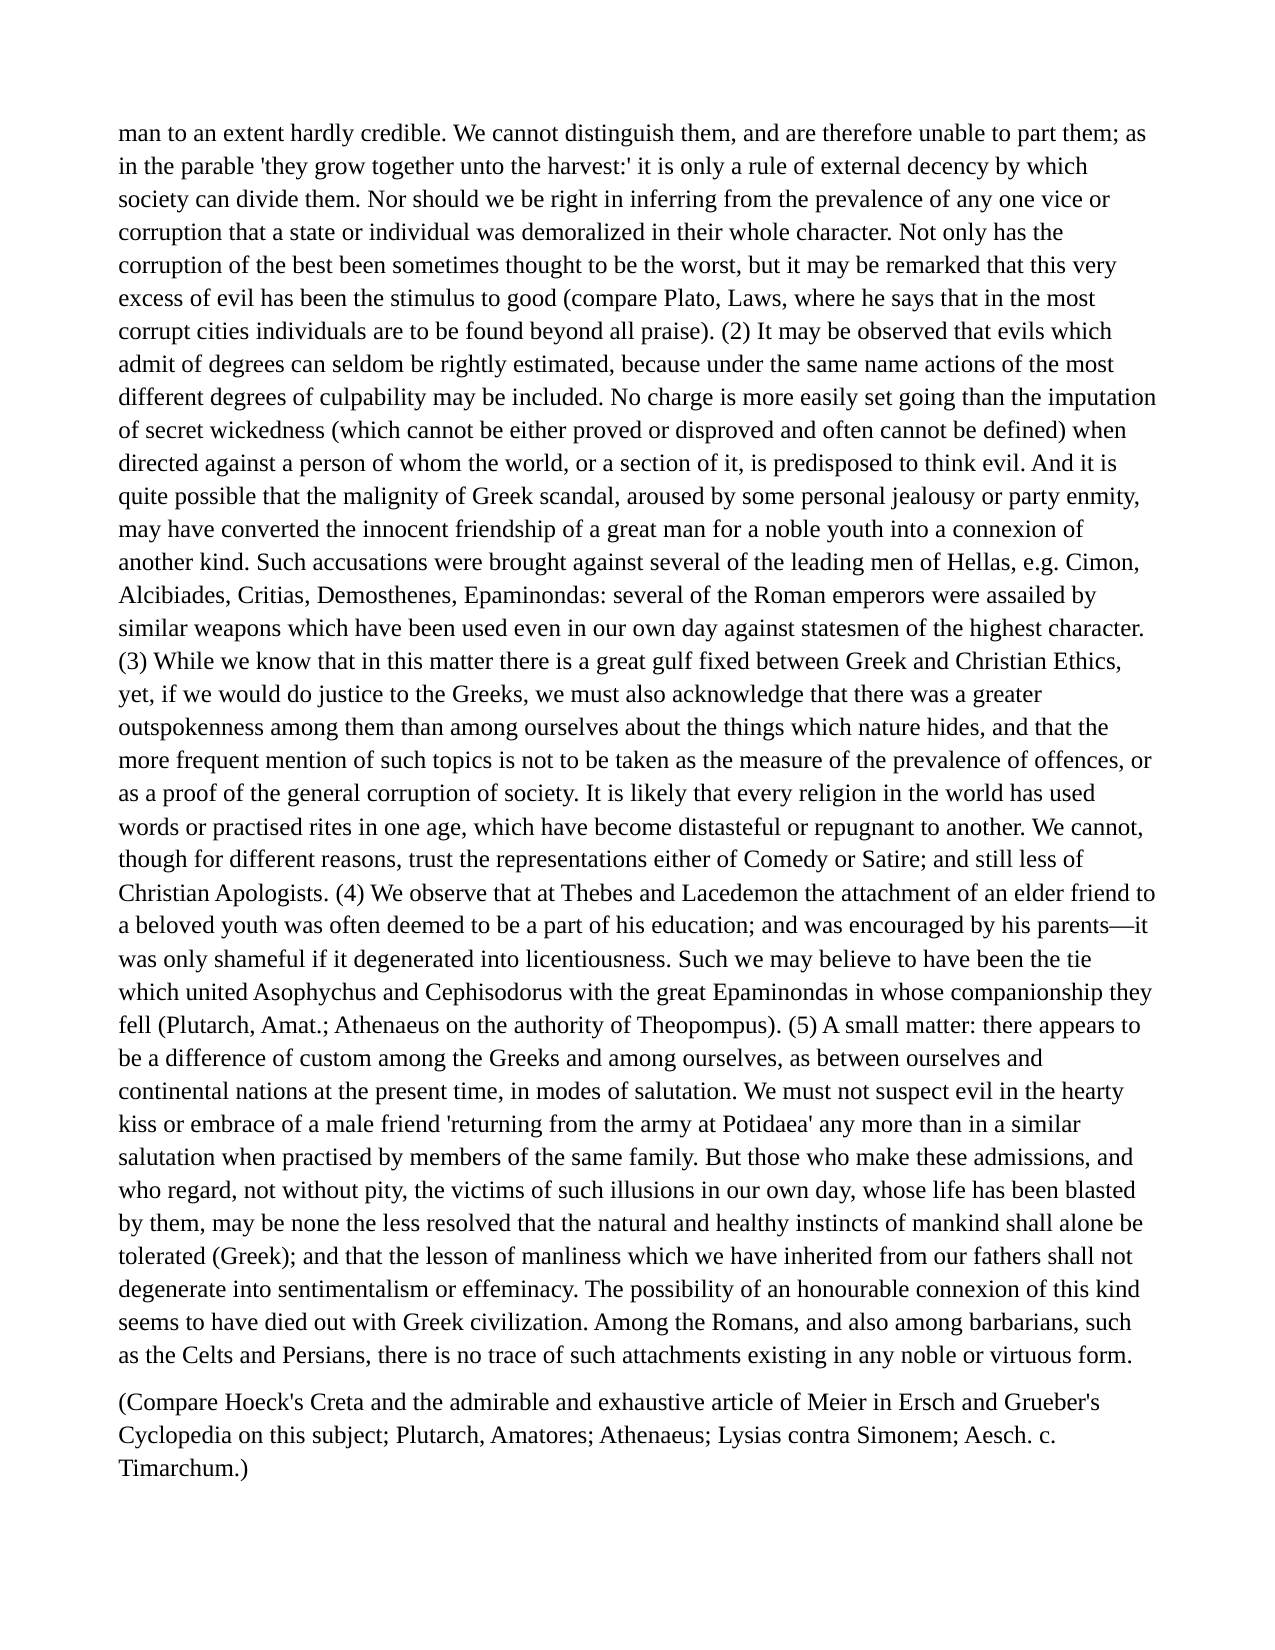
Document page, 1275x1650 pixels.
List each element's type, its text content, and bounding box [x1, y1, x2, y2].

text (Compare Hoeck's Creta and the admirable and exhaustive article of Meier in Ersch and Grueber's Cyclopedia on this subject; Plutarch, Amatores; Athenaeus; Lysias contra Simonem; Aesch. c. Timarchum.) [118, 1387, 1157, 1482]
text man to an extent hardly credible. We cannot distinguish them, and are therefore unable to part them; as in the parable 'they grow together unto the harvest:' it is only a rule of external decency by which society can divide them. Nor should we be right in inferring from the prevalence of any one vice or corruption that a state or individual was demoralized in their whole character. Not only has the corruption of the best been sometimes thought to be the worst, but it may be remarked that this very excess of evil has been the stimulus to good (compare Plato, Laws, where he says that in the most corrupt cities individuals are to be found beyond all praise). (2) It may be observed that evils which admit of degrees can seldom be rightly estimated, because under the same name actions of the most different degrees of culpability may be included. No charge is more easily set going than the imputation of secret wickedness (which cannot be either proved or disproved and often cannot be defined) when directed against a person of whom the world, or a section of it, is predisposed to think evil. And it is quite possible that the malignity of Greek scandal, aroused by some personal jealousy or party enmity, may have converted the innocent friendship of a great man for a noble youth into a connexion of another kind. Such accusations were brought against several of the leading men of Hellas, e.g. Cimon, Alcibiades, Critias, Demosthenes, Epaminondas: several of the Roman emperors were assailed by similar weapons which have been used even in our own day against statesmen of the highest character. (3) While we know that in this matter there is a great gulf fixed between Greek and Christian Ethics, yet, if we would do justice to the Greeks, we must also acknowledge that there was a greater outspokenness among them than among ourselves about the things which nature hides, and that the more frequent mention of such topics is not to be taken as the measure of the prevalence of offences, or as a proof of the general corruption of society. It is likely that every religion in the world has used words or practised rites in one age, which have become distasteful or repugnant to another. We cannot, though for different reasons, trust the representations either of Comedy or Satire; and still less of Christian Apologists. (4) We observe that at Thebes and Lacedemon the attachment of an elder friend to a beloved youth was often deemed to be a part of his education; and was encouraged by his parents—it was only shameful if it degenerated into licentiousness. Such we may believe to have been the tie which united Asophychus and Cephisodorus with the great Epaminondas in whose companionship they fell (Plutarch, Amat.; Athenaeus on the authority of Theopompus). (5) A small matter: there appears to be a difference of custom among the Greeks and among ourselves, as between ourselves and continental nations at the present time, in modes of salutation. We must not suspect evil in the hearty kiss or embrace of a male friend 'returning from the army at Potidaea' any more than in a similar salutation when practised by members of the same family. But those who make these admissions, and who regard, not without pity, the victims of such illusions in our own day, whose life has been blasted by them, may be none the less resolved that the natural and healthy instincts of mankind shall alone be tolerated (Greek); and that the lesson of manliness which we have inherited from our fathers shall not degenerate into sentimentalism or effeminacy. The possibility of an honourable connexion of this kind seems to have died out with Greek civilization. Among the Romans, and also among barbarians, such as the Celts and Persians, there is no trace of such attachments existing in any noble or virtuous form. [118, 118, 1157, 1369]
